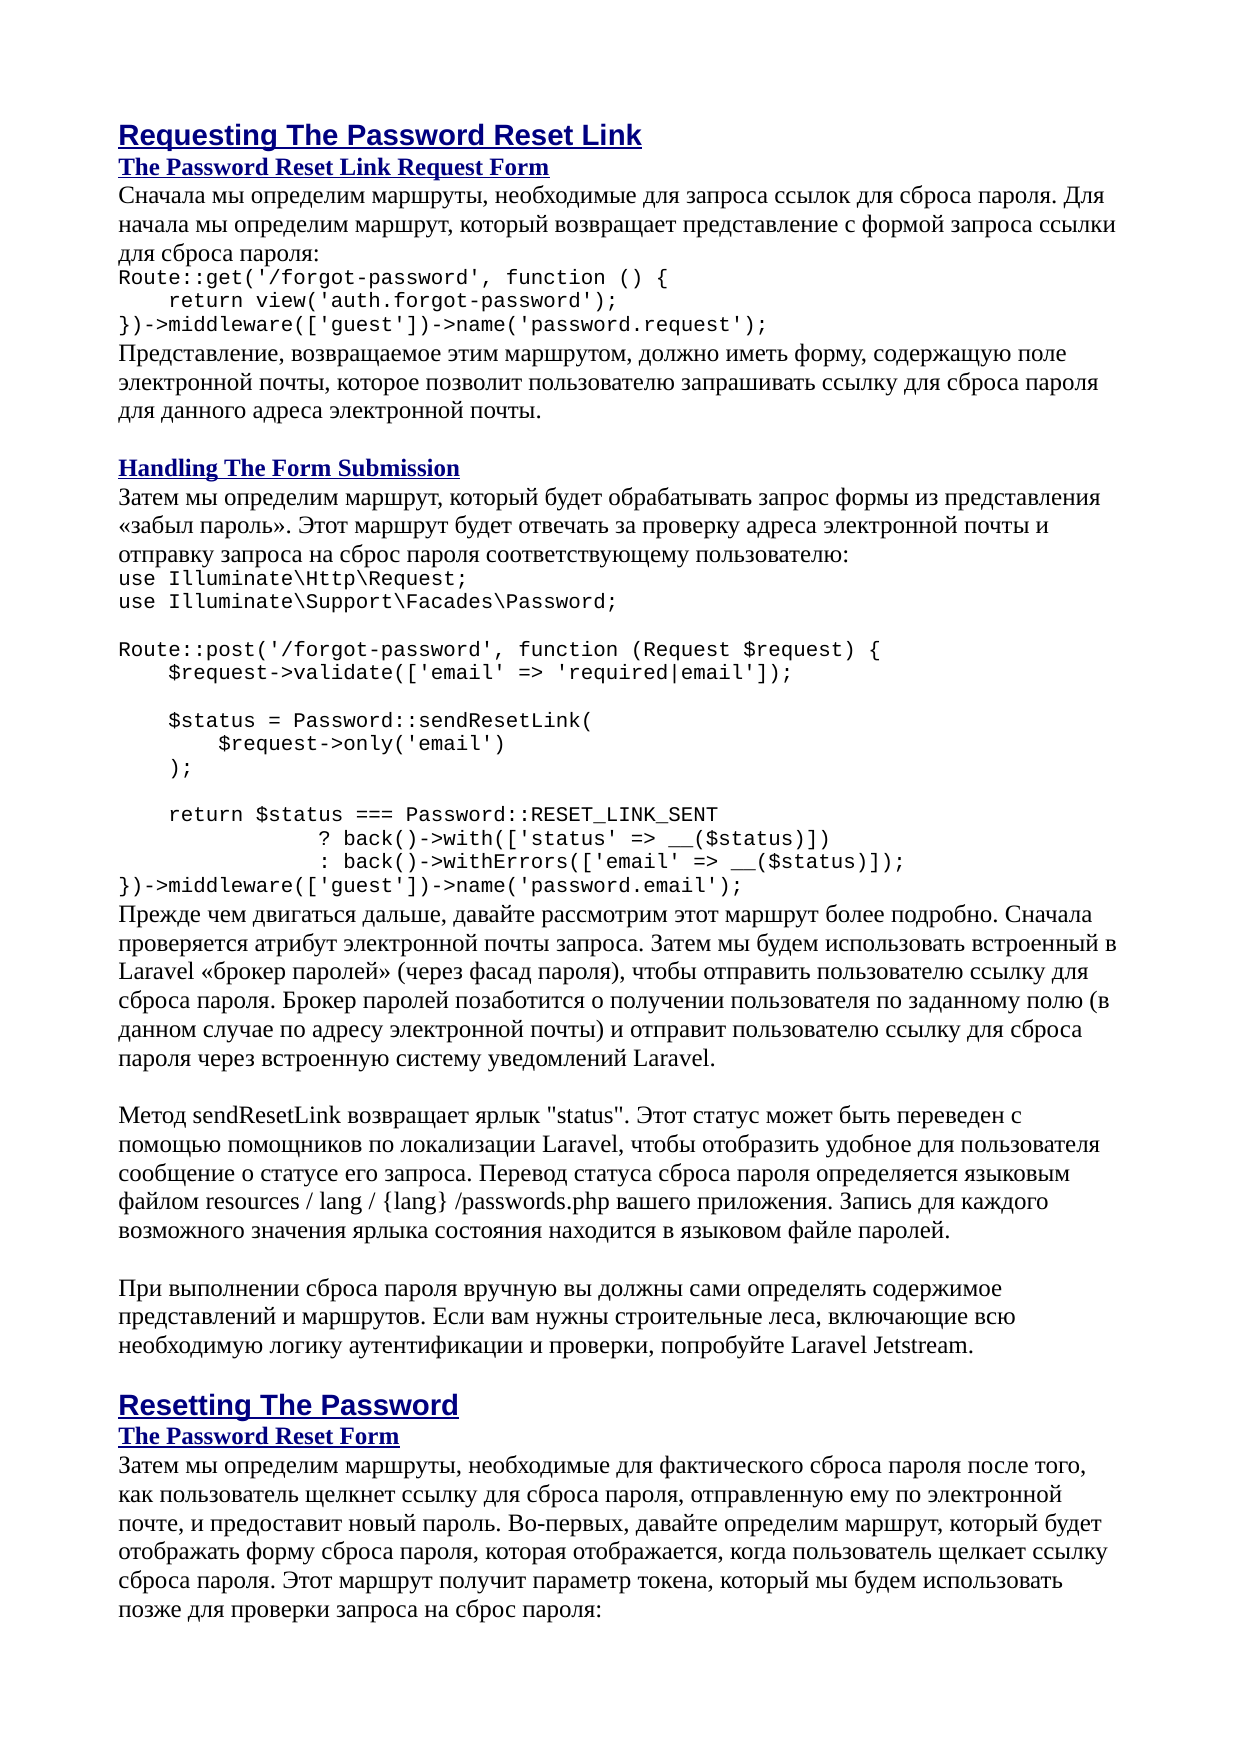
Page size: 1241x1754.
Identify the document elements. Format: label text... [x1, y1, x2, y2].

subtitle The Password Reset Link Request Form [118, 152, 1122, 181]
text Route::get('/forgot-password', function () { [118, 267, 1122, 291]
text Затем мы определим маршруты, необходимые для фактического сброса пароля после того, как пользователь щелкнет ссылку для сброса пароля, отправленную ему по электронной почте, и предоставит новый пароль. Во-первых, давайте определим маршрут, который будет отображать форму сброса пароля, которая отображается, когда пользователь щелкает ссылку сброса пароля. Этот маршрут получит параметр токена, который мы будем использовать позже для проверки запроса на сброс пароля: [118, 1450, 1122, 1623]
text use Illuminate\Http\Request; [118, 568, 1122, 591]
text ? back()->with(['status' => __($status)]) [118, 828, 1122, 852]
text Сначала мы определим маршруты, необходимые для запроса ссылок для сброса пароля. Для начала мы определим маршрут, который возвращает представление с формой запроса ссылки для сброса пароля: [118, 181, 1122, 267]
text $request->only('email') [118, 733, 1122, 757]
subtitle The Password Reset Form [118, 1421, 1122, 1450]
text return $status === Password::RESET_LINK_SENT [118, 804, 1122, 828]
text Route::post('/forgot-password', function (Request $request) { [118, 639, 1122, 662]
text : back()->withErrors(['email' => __($status)]); [118, 852, 1122, 875]
text Затем мы определим маршрут, который будет обрабатывать запрос формы из представления «забыл пароль». Этот маршрут будет отвечать за проверку адреса электронной почты и отправку запроса на сброс пароля соответствующему пользователю: [118, 482, 1122, 568]
text Представление, возвращаемое этим маршрутом, должно иметь форму, содержащую поле электронной почты, которое позволит пользователю запрашивать ссылку для сброса пароля для данного адреса электронной почты. [118, 338, 1122, 424]
text ); [118, 757, 1122, 781]
subtitle Requesting The Password Reset Link [118, 118, 1122, 152]
subtitle Handling The Form Submission [118, 453, 1122, 482]
subtitle Resetting The Password [118, 1388, 1122, 1421]
text })->middleware(['guest'])->name('password.email'); [118, 875, 1122, 899]
text use Illuminate\Support\Facades\Password; [118, 591, 1122, 615]
text return view('auth.forgot-password'); [118, 291, 1122, 314]
text Прежде чем двигаться дальше, давайте рассмотрим этот маршрут более подробно. Сначала проверяется атрибут электронной почты запроса. Затем мы будем использовать встроенный в Laravel «брокер паролей» (через фасад пароля), чтобы отправить пользователю ссылку для сброса пароля. Брокер паролей позаботится о получении пользователя по заданному полю (в данном случае по адресу электронной почты) и отправит пользователю ссылку для сброса пароля через встроенную систему уведомлений Laravel. Метод sendResetLink возвращает ярлык "status". Этот статус может быть переведен с помощью помощников по локализации Laravel, чтобы отобразить удобное для пользователя сообщение о статусе его запроса. Перевод статуса сброса пароля определяется языковым файлом resources / lang / {lang} /passwords.php вашего приложения. Запись для каждого возможного значения ярлыка состояния находится в языковом файле паролей. При выполнении сброса пароля вручную вы должны сами определять содержимое представлений и маршрутов. Если вам нужны строительные леса, включающие всю необходимую логику аутентификации и проверки, попробуйте Laravel Jetstream. [118, 899, 1122, 1359]
text $request->validate(['email' => 'required|email']); [118, 662, 1122, 686]
text })->middleware(['guest'])->name('password.request'); [118, 314, 1122, 338]
text $status = Password::sendResetLink( [118, 710, 1122, 733]
